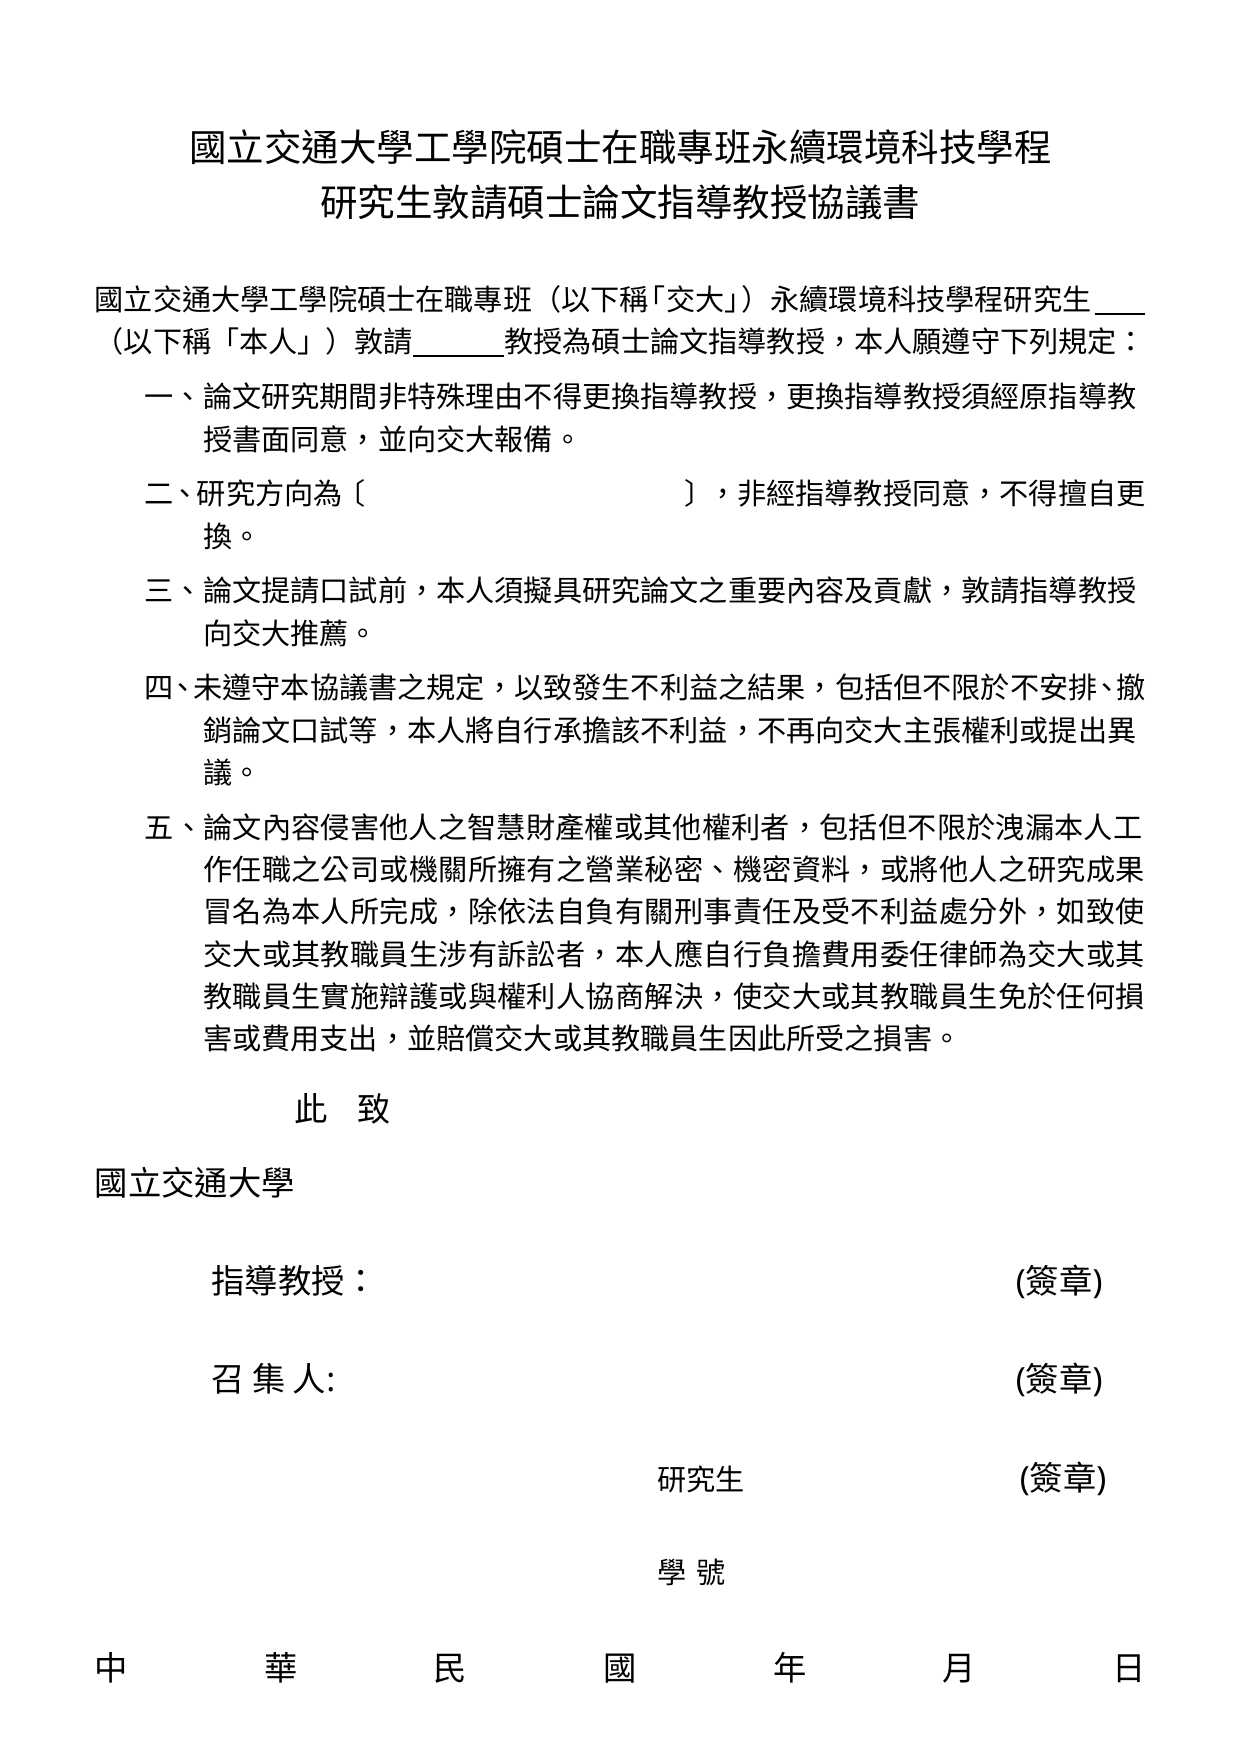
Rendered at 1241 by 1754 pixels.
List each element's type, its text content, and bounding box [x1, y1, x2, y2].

text 研究生 (簽章) [94, 1451, 1146, 1500]
text 國立交通大學 [94, 1156, 1146, 1204]
text 學號 [94, 1550, 1146, 1592]
text 召 集 人: (簽章) [94, 1353, 1146, 1401]
text 國立交通大學工學院碩士在職專班（以下稱「交大」）永續環境科技學程研究生 （以下稱「本人」）敦請 教授為碩士論文指導教授，本人願遵守下列規定： [94, 277, 1146, 361]
text 國立交通大學工學院碩士在職專班永續環境科技學程 [94, 118, 1146, 172]
text 指導教授： (簽章) [94, 1254, 1146, 1303]
text 中華民國年月日 [94, 1642, 1146, 1690]
text 五、論文內容侵害他人之智慧財產權或其他權利者，包括但不限於洩漏本人工作任職之公司或機關所擁有之營業秘密、機密資料，或將他人之研究成果冒名為本人所完成，除依法自負有關刑事責任及受不利益處分外，如致使交大或其教職員生涉有訴訟者，本人應自行負擔費用委任律師為交大或其教職員生實施辯護或與權利人協商解決，使交大或其教職員生免於任何損害或費用支出，並賠償交大或其教職員生因此所受之損害。 [144, 804, 1146, 1058]
text 研究生敦請碩士論文指導教授協議書 [94, 172, 1146, 227]
text 此 致 [94, 1083, 1146, 1131]
text 四、未遵守本協議書之規定，以致發生不利益之結果，包括但不限於不安排、撤銷論文口試等，本人將自行承擔該不利益，不再向交大主張權利或提出異議。 [144, 665, 1146, 792]
text 二、研究方向為〔 〕，非經指導教授同意，不得擅自更換。 [144, 471, 1146, 555]
text 三、論文提請口試前，本人須擬具研究論文之重要內容及貢獻，敦請指導教授向交大推薦。 [144, 568, 1146, 652]
text 一、論文研究期間非特殊理由不得更換指導教授，更換指導教授須經原指導教授書面同意，並向交大報備。 [144, 374, 1146, 458]
